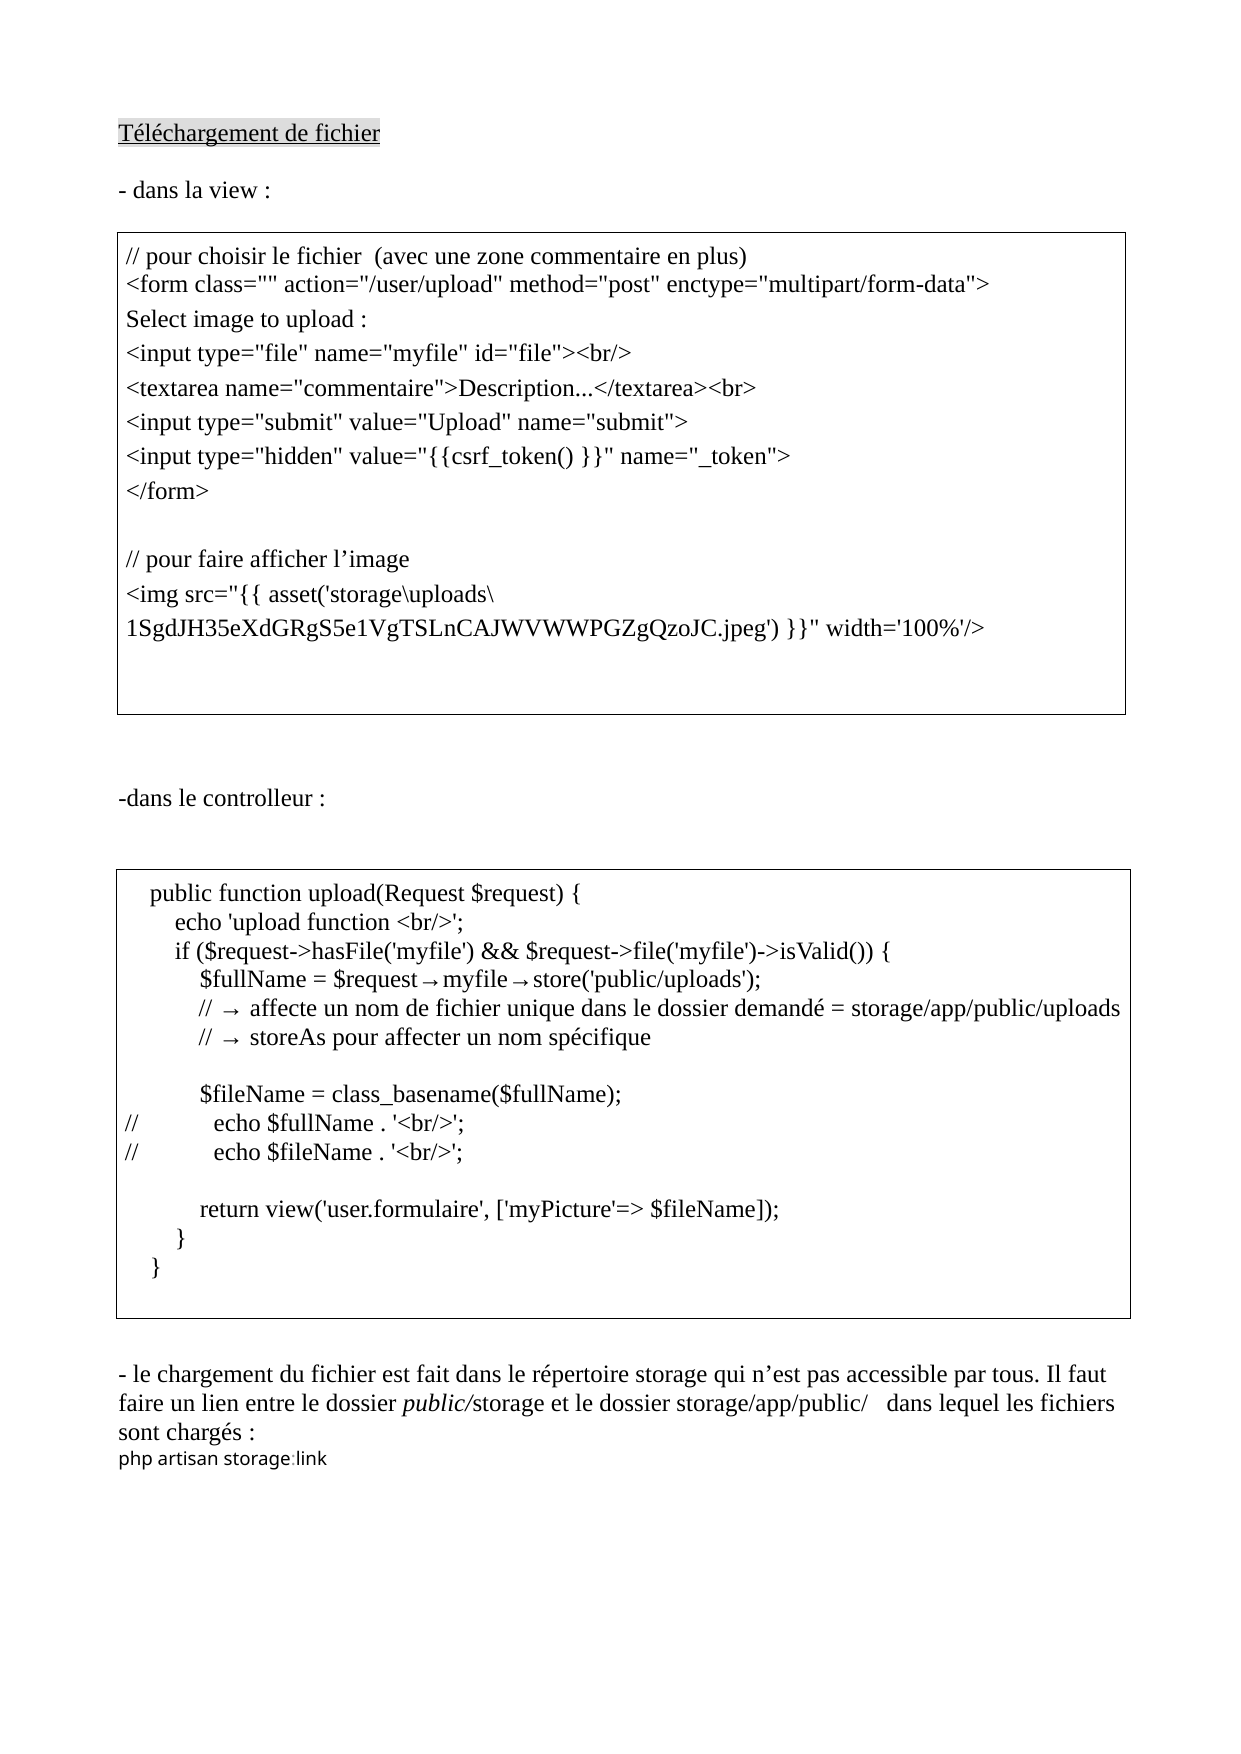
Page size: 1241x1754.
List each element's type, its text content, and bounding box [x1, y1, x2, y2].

text <input type="hidden" value="{{csrf_token() }}" name="_token"> [126, 436, 1117, 470]
text <input type="submit" value="Upload" name="submit"> [126, 401, 1117, 436]
text <form class="" action="/user/upload" method="post" enctype="multipart/form-data"> [126, 269, 1117, 298]
text public function upload(Request $request) { echo 'upload function <br/>'; if ($request->hasFile('myfile') && $request->file('myfile')->isValid()) { $fullName = $request→myfile→store('public/uploads'); [124, 878, 1121, 993]
text </form> [126, 470, 1117, 504]
text - le chargement du fichier est fait dans le répertoire storage qui n’est pas accessible par tous. Il faut faire un lien entre le dossier public/storage et le dossier storage/app/public/ dans lequel les fichiers sont chargés : [118, 1359, 1122, 1445]
text - dans la view : [118, 176, 1122, 204]
text // pour choisir le fichier (avec une zone commentaire en plus) [126, 241, 1117, 269]
text <input type="file" name="myfile" id="file"><br/> [126, 333, 1117, 367]
text <img src="{{ asset('storage\uploads\1SgdJH35eXdGRgS5e1VgTSLnCAJWVWWPGZgQzoJC.jpeg') }}" width='100%'/> [126, 573, 1117, 642]
text <textarea name="commentaire">Description...</textarea><br> [126, 367, 1117, 401]
text php artisan storage:link [118, 1445, 1122, 1471]
text // pour faire afficher l’image [126, 539, 1117, 573]
text -dans le controlleur : [118, 783, 1122, 812]
text $fileName = class_basename($fullName); // echo $fullName . '<br/>'; // echo $fileName . '<br/>'; return view('user.formulaire', ['myPicture'=> $fileName]); } } [124, 1079, 1121, 1309]
text Select image to upload : [126, 298, 1117, 333]
text Téléchargement de fichier [118, 118, 1122, 147]
text // → affecte un nom de fichier unique dans le dossier demandé = storage/app/public/uploads // → storeAs pour affecter un nom spécifique [124, 993, 1121, 1051]
